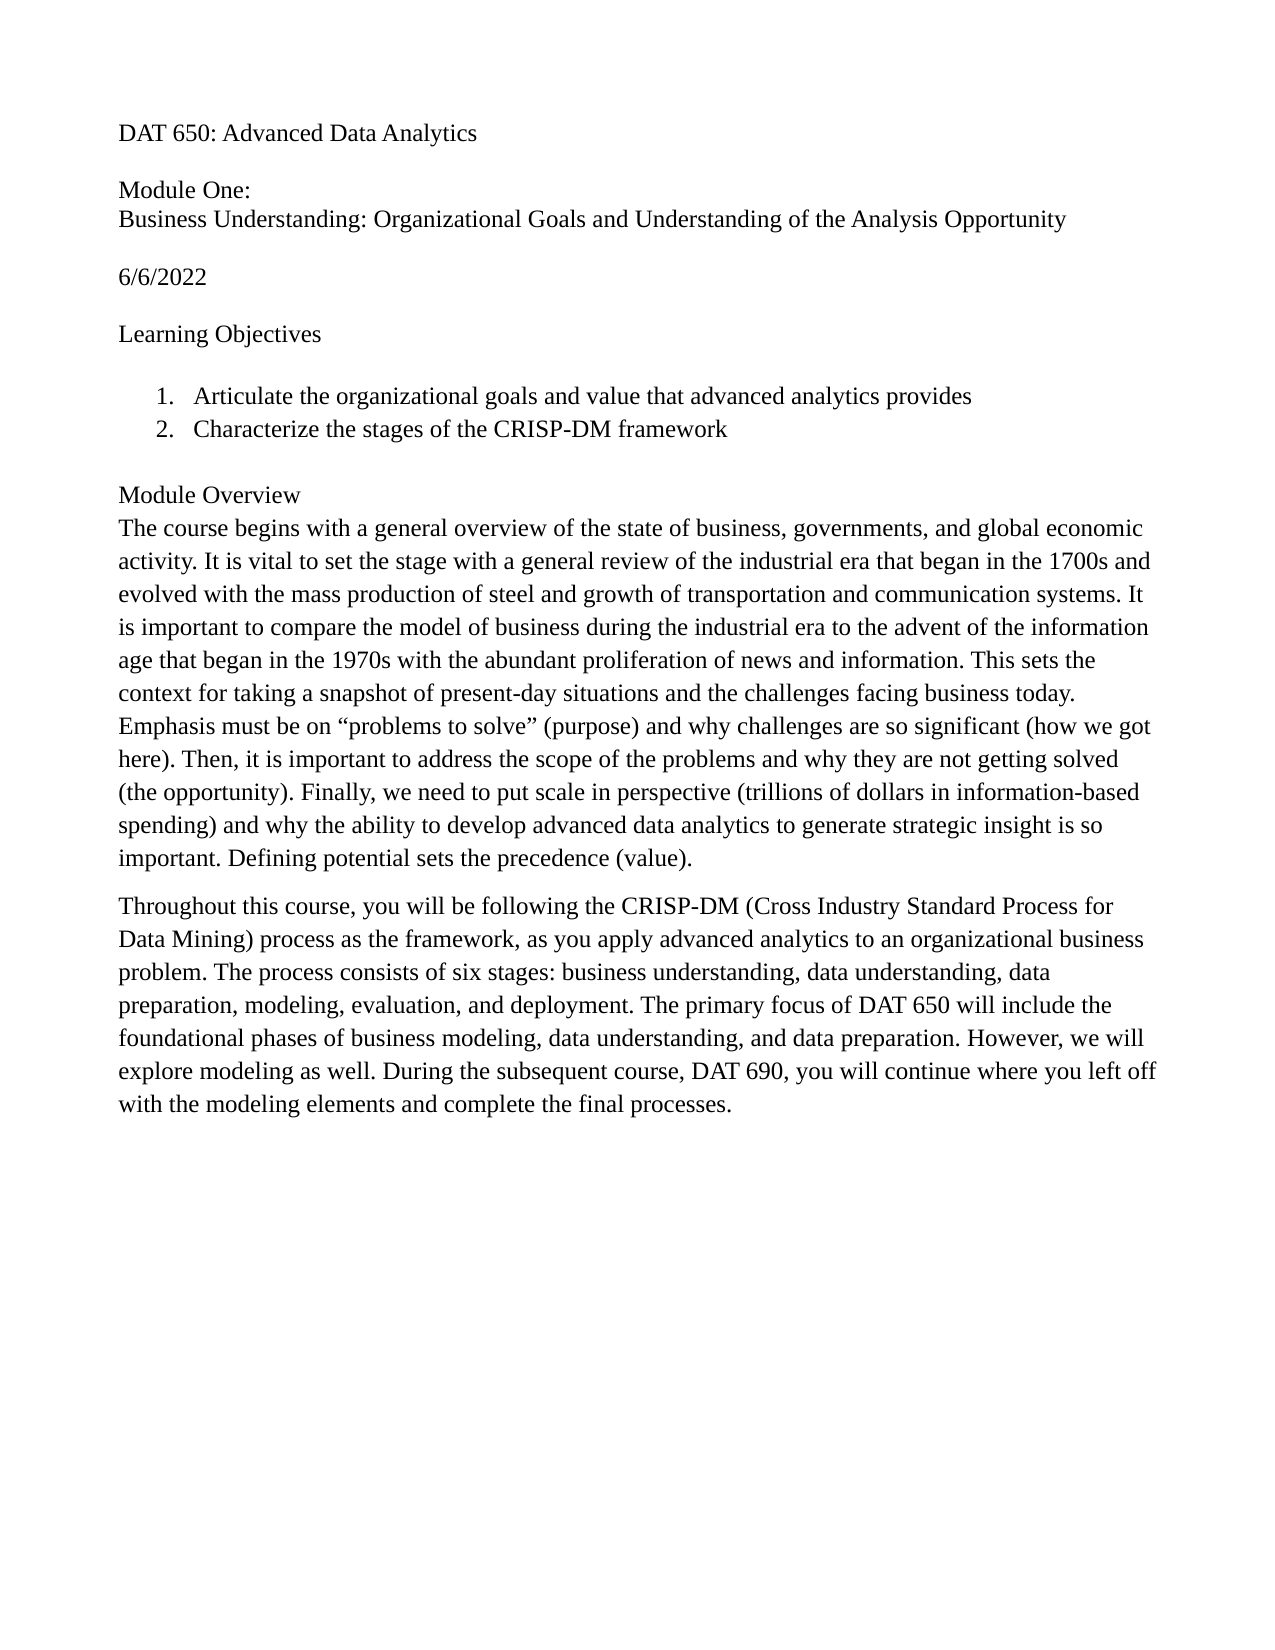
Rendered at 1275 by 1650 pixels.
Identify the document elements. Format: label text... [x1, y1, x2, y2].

text Module Overview [118, 480, 1157, 509]
text The course begins with a general overview of the state of business, governments, and global economic activity. It is vital to set the stage with a general review of the industrial era that began in the 1700s and evolved with the mass production of steel and growth of transportation and communication systems. It is important to compare the model of business during the industrial era to the advent of the information age that began in the 1970s with the abundant proliferation of news and information. This sets the context for taking a snapshot of present-day situations and the challenges facing business today. Emphasis must be on “problems to solve” (purpose) and why challenges are so significant (how we got here). Then, it is important to address the scope of the problems and why they are not getting solved (the opportunity). Finally, we need to put scale in perspective (trillions of dollars in information-based spending) and why the ability to develop advanced data analytics to generate strategic insight is so important. Defining potential sets the precedence (value). [118, 513, 1157, 872]
text Throughout this course, you will be following the CRISP-DM (Cross Industry Standard Process for Data Mining) process as the framework, as you apply advanced analytics to an organizational business problem. The process consists of six stages: business understanding, data understanding, data preparation, modeling, evaluation, and deployment. The primary focus of DAT 650 will include the foundational phases of business modeling, data understanding, and data preparation. However, we will explore modeling as well. During the subsequent course, DAT 690, you will continue where you left off with the modeling elements and complete the final processes. [118, 891, 1157, 1118]
list Articulate the organizational goals and value that advanced analytics provides [156, 381, 1157, 410]
text Business Understanding: Organizational Goals and Understanding of the Analysis Opportunity [118, 204, 1157, 233]
list Characterize the stages of the CRISP-DM framework [156, 414, 1157, 443]
text Module One: [118, 176, 1157, 204]
text 6/6/2022 [118, 262, 1157, 291]
text DAT 650: Advanced Data Analytics [118, 118, 1157, 147]
text Learning Objectives [118, 319, 1157, 348]
